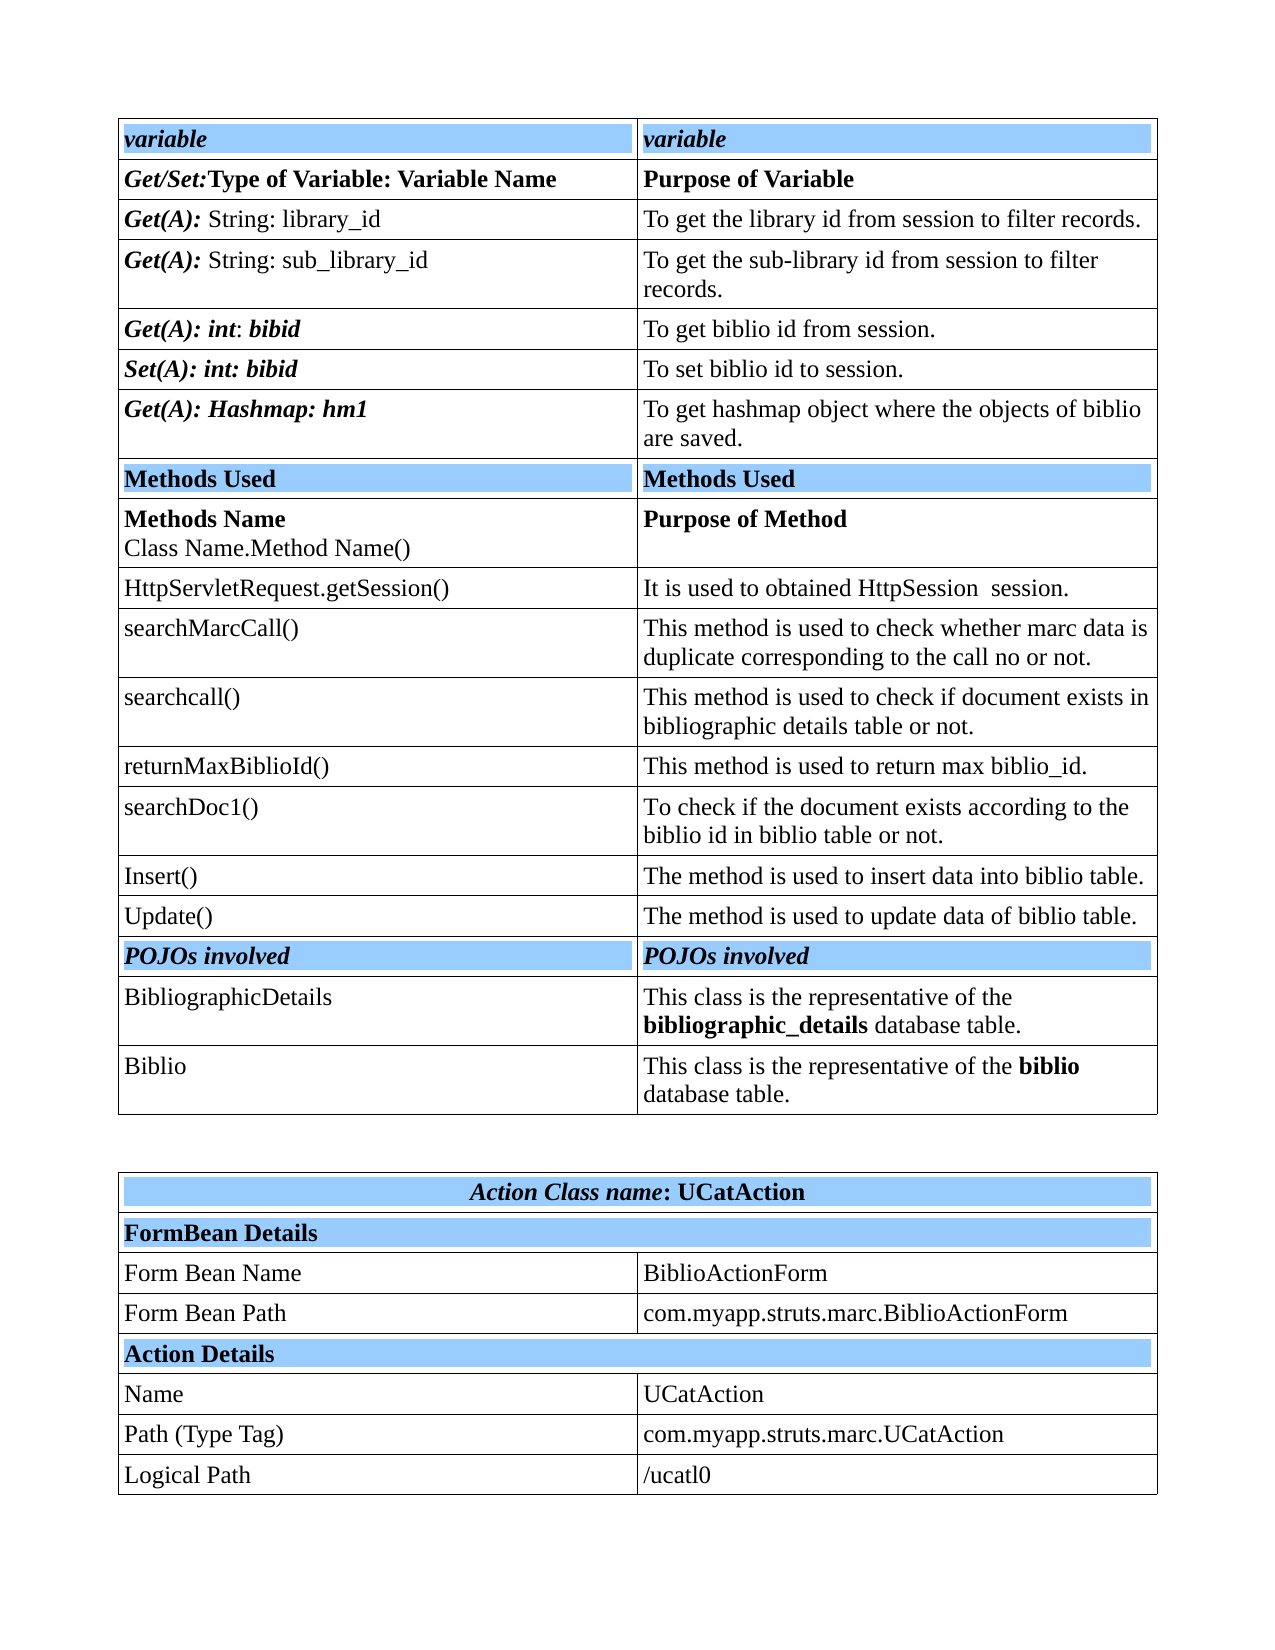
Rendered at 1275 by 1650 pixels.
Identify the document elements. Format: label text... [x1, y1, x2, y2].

table_cell This method is used to check if document exists in bibliographic details table or not. [638, 678, 1157, 746]
table_cell Action Details [119, 1334, 1157, 1373]
table_cell To get the sub-library id from session to filter records. [638, 240, 1157, 308]
table_cell To get the library id from session to filter records. [638, 200, 1157, 239]
table_cell Methods Used [638, 459, 1157, 498]
table_cell Methods Name Class Name.Method Name() [119, 499, 637, 567]
table_cell searchDoc1() [119, 787, 637, 855]
table_cell Get(A): int: bibid [119, 309, 637, 348]
table_cell POJOs involved [119, 937, 637, 976]
table_cell To set biblio id to session. [638, 350, 1157, 389]
table_cell Path (Type Tag) [119, 1415, 637, 1454]
table_cell com.myapp.struts.marc.BiblioActionForm [638, 1294, 1157, 1333]
table_cell searchMarcCall() [119, 609, 637, 677]
table_cell Update() [119, 896, 637, 936]
table_cell This class is the representative of the biblio database table. [638, 1046, 1157, 1114]
table_cell variable [119, 119, 637, 158]
table_cell This method is used to check whether marc data is duplicate corresponding to the call no or not. [638, 609, 1157, 677]
table_cell This method is used to return max biblio_id. [638, 747, 1157, 786]
table_cell /ucatl0 [638, 1455, 1157, 1494]
table_cell This class is the representative of the bibliographic_details database table. [638, 977, 1157, 1045]
table_cell POJOs involved [638, 937, 1157, 976]
table_cell FormBean Details [119, 1213, 1157, 1252]
table_cell Set(A): int: bibid [119, 350, 637, 389]
table_cell Purpose of Method [638, 499, 1157, 567]
table_cell Methods Used [119, 459, 637, 498]
table_cell Get/Set:Type of Variable: Variable Name [119, 160, 637, 199]
table_cell BiblioActionForm [638, 1253, 1157, 1293]
table_cell com.myapp.struts.marc.UCatAction [638, 1415, 1157, 1454]
table_cell Form Bean Path [119, 1294, 637, 1333]
table_cell Get(A): Hashmap: hm1 [119, 390, 637, 458]
table_cell Get(A): String: library_id [119, 200, 637, 239]
table_cell Form Bean Name [119, 1253, 637, 1293]
table_cell HttpServletRequest.getSession() [119, 568, 637, 607]
table_cell Get(A): String: sub_library_id [119, 240, 637, 308]
table_cell Purpose of Variable [638, 160, 1157, 199]
table_cell To get biblio id from session. [638, 309, 1157, 348]
table_cell To get hashmap object where the objects of biblio are saved. [638, 390, 1157, 458]
table_cell The method is used to update data of biblio table. [638, 896, 1157, 936]
table_cell variable [638, 119, 1157, 158]
table_cell BibliographicDetails [119, 977, 637, 1045]
table_cell Logical Path [119, 1455, 637, 1494]
table_header Action Class name: UCatAction [119, 1173, 1157, 1212]
table_cell To check if the document exists according to the biblio id in biblio table or not. [638, 787, 1157, 855]
table_cell It is used to obtained HttpSession session. [638, 568, 1157, 607]
table_cell The method is used to insert data into biblio table. [638, 856, 1157, 895]
table_cell Name [119, 1374, 637, 1413]
table_cell Insert() [119, 856, 637, 895]
table_cell searchcall() [119, 678, 637, 746]
table_cell UCatAction [638, 1374, 1157, 1413]
table_cell Biblio [119, 1046, 637, 1114]
table_cell returnMaxBiblioId() [119, 747, 637, 786]
